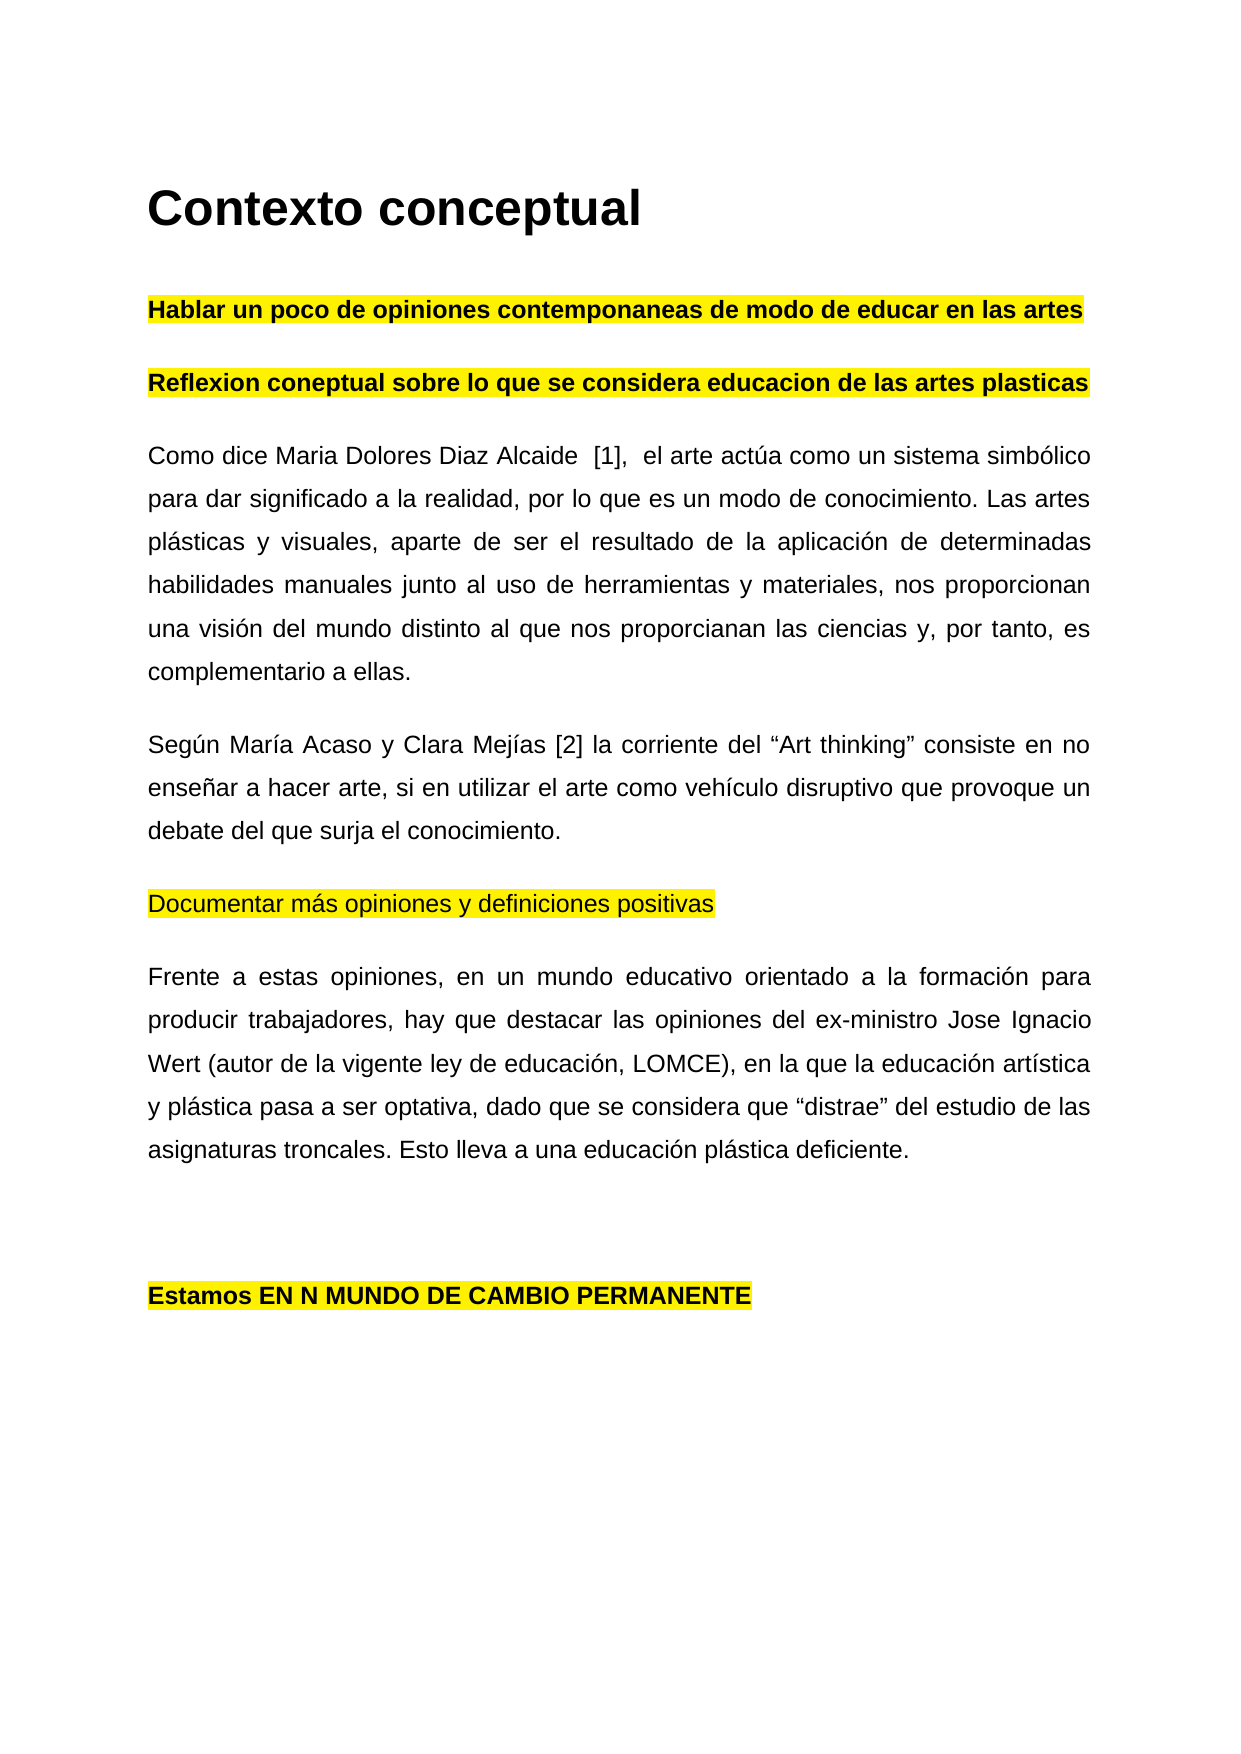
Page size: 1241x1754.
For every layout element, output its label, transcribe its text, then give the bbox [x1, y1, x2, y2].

text Frente a estas opiniones, en un mundo educativo orientado a la formación para producir trabajadores, hay que destacar las opiniones del ex-ministro Jose Ignacio Wert (autor de la vigente ley de educación, LOMCE), en la que la educación artística y plástica pasa a ser optativa, dado que se considera que “distrae” del estudio de las asignaturas troncales. Esto lleva a una educación plástica deficiente. [148, 962, 1093, 1163]
text Documentar más opiniones y definiciones positivas [148, 889, 1093, 918]
text Según María Acaso y Clara Mejías [2] la corriente del “Art thinking” consiste en no enseñar a hacer arte, si en utilizar el arte como vehículo disruptivo que provoque un debate del que surja el conocimiento. [148, 730, 1093, 845]
text Como dice Maria Dolores Diaz Alcaide [1], el arte actúa como un sistema simbólico para dar significado a la realidad, por lo que es un modo de conocimiento. Las artes plásticas y visuales, aparte de ser el resultado de la aplicación de determinadas habilidades manuales junto al uso de herramientas y materiales, nos proporcionan una visión del mundo distinto al que nos proporcianan las ciencias y, por tanto, es complementario a ellas. [148, 441, 1093, 685]
subtitle Reflexion coneptual sobre lo que se considera educacion de las artes plasticas [148, 368, 1093, 397]
subtitle Contexto conceptual [148, 178, 1093, 236]
subtitle Hablar un poco de opiniones contemponaneas de modo de educar en las artes [148, 295, 1093, 323]
text Estamos EN N MUNDO DE CAMBIO PERMANENTE [148, 1281, 1093, 1310]
